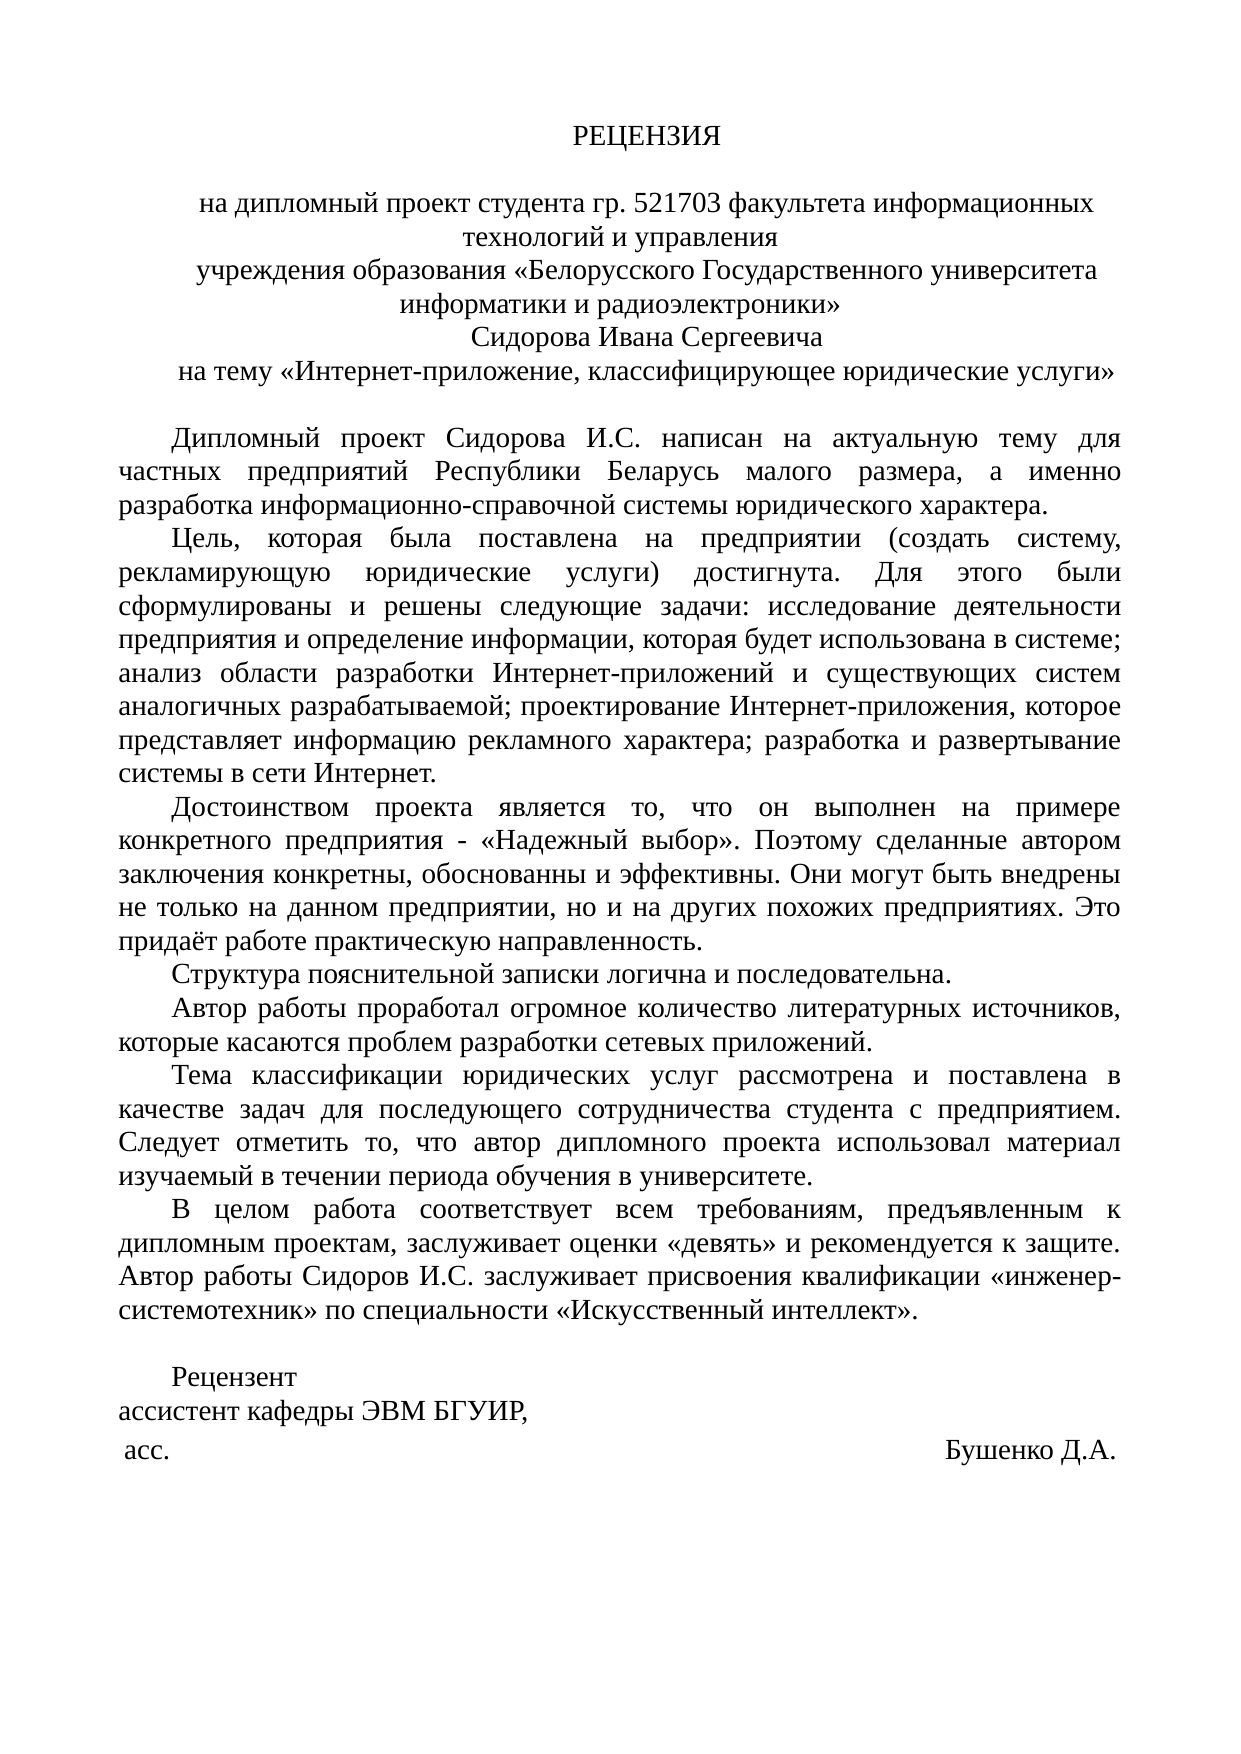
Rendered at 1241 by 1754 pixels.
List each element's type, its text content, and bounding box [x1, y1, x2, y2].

text Структура пояснительной записки логична и последовательна. [118, 957, 1122, 990]
table_header асс. [118, 1426, 620, 1471]
text учреждения образования «Белорусского Государственного университета информатики и радиоэлектроники» [118, 252, 1122, 319]
text на тему «Интернет-приложение, классифицирующее юридические услуги» [118, 353, 1122, 386]
text В целом работа соответствует всем требованиям, предъявленным к дипломным проектам, заслуживает оценки «девять» и рекомендуется к защите. Автор работы Сидоров И.С. заслуживает присвоения квалификации «инженер-системотехник» по специальности «Искусственный интеллект». [118, 1191, 1122, 1326]
text Тема классификации юридических услуг рассмотрена и поставлена в качестве задач для последующего сотрудничества студента с предприятием. Следует отметить то, что автор дипломного проекта использовал материал изучаемый в течении периода обучения в университете. [118, 1057, 1122, 1191]
text Сидорова Ивана Сергеевича [118, 319, 1122, 353]
text РЕЦЕНЗИЯ [118, 118, 1122, 152]
text Автор работы проработал огромное количество литературных источников, которые касаются проблем разработки сетевых приложений. [118, 990, 1122, 1057]
table_header Бушенко Д.А. [620, 1426, 1122, 1471]
text ассистент кафедры ЭВМ БГУИР, [118, 1393, 1122, 1426]
text на дипломный проект студента гр. 521703 факультета информационных технологий и управления [118, 185, 1122, 252]
text Достоинством проекта является то, что он выполнен на примере конкретного предприятия - «Надежный выбор». Поэтому сделанные автором заключения конкретны, обоснованны и эффективны. Они могут быть внедрены не только на данном предприятии, но и на других похожих предприятиях. Это придаёт работе практическую направленность. [118, 789, 1122, 957]
text Дипломный проект Сидорова И.С. написан на актуальную тему для частных предприятий Республики Беларусь малого размера, а именно разработка информационно-справочной системы юридического характера. [118, 420, 1122, 521]
text Рецензент [118, 1359, 1122, 1393]
text Цель, которая была поставлена на предприятии (создать систему, рекламирующую юридические услуги) достигнута. Для этого были сформулированы и решены следующие задачи: исследование деятельности предприятия и определение информации, которая будет использована в системе; анализ области разработки Интернет-приложений и существующих систем аналогичных разрабатываемой; проектирование Интернет-приложения, которое представляет информацию рекламного характера; разработка и развертывание системы в сети Интернет. [118, 521, 1122, 789]
